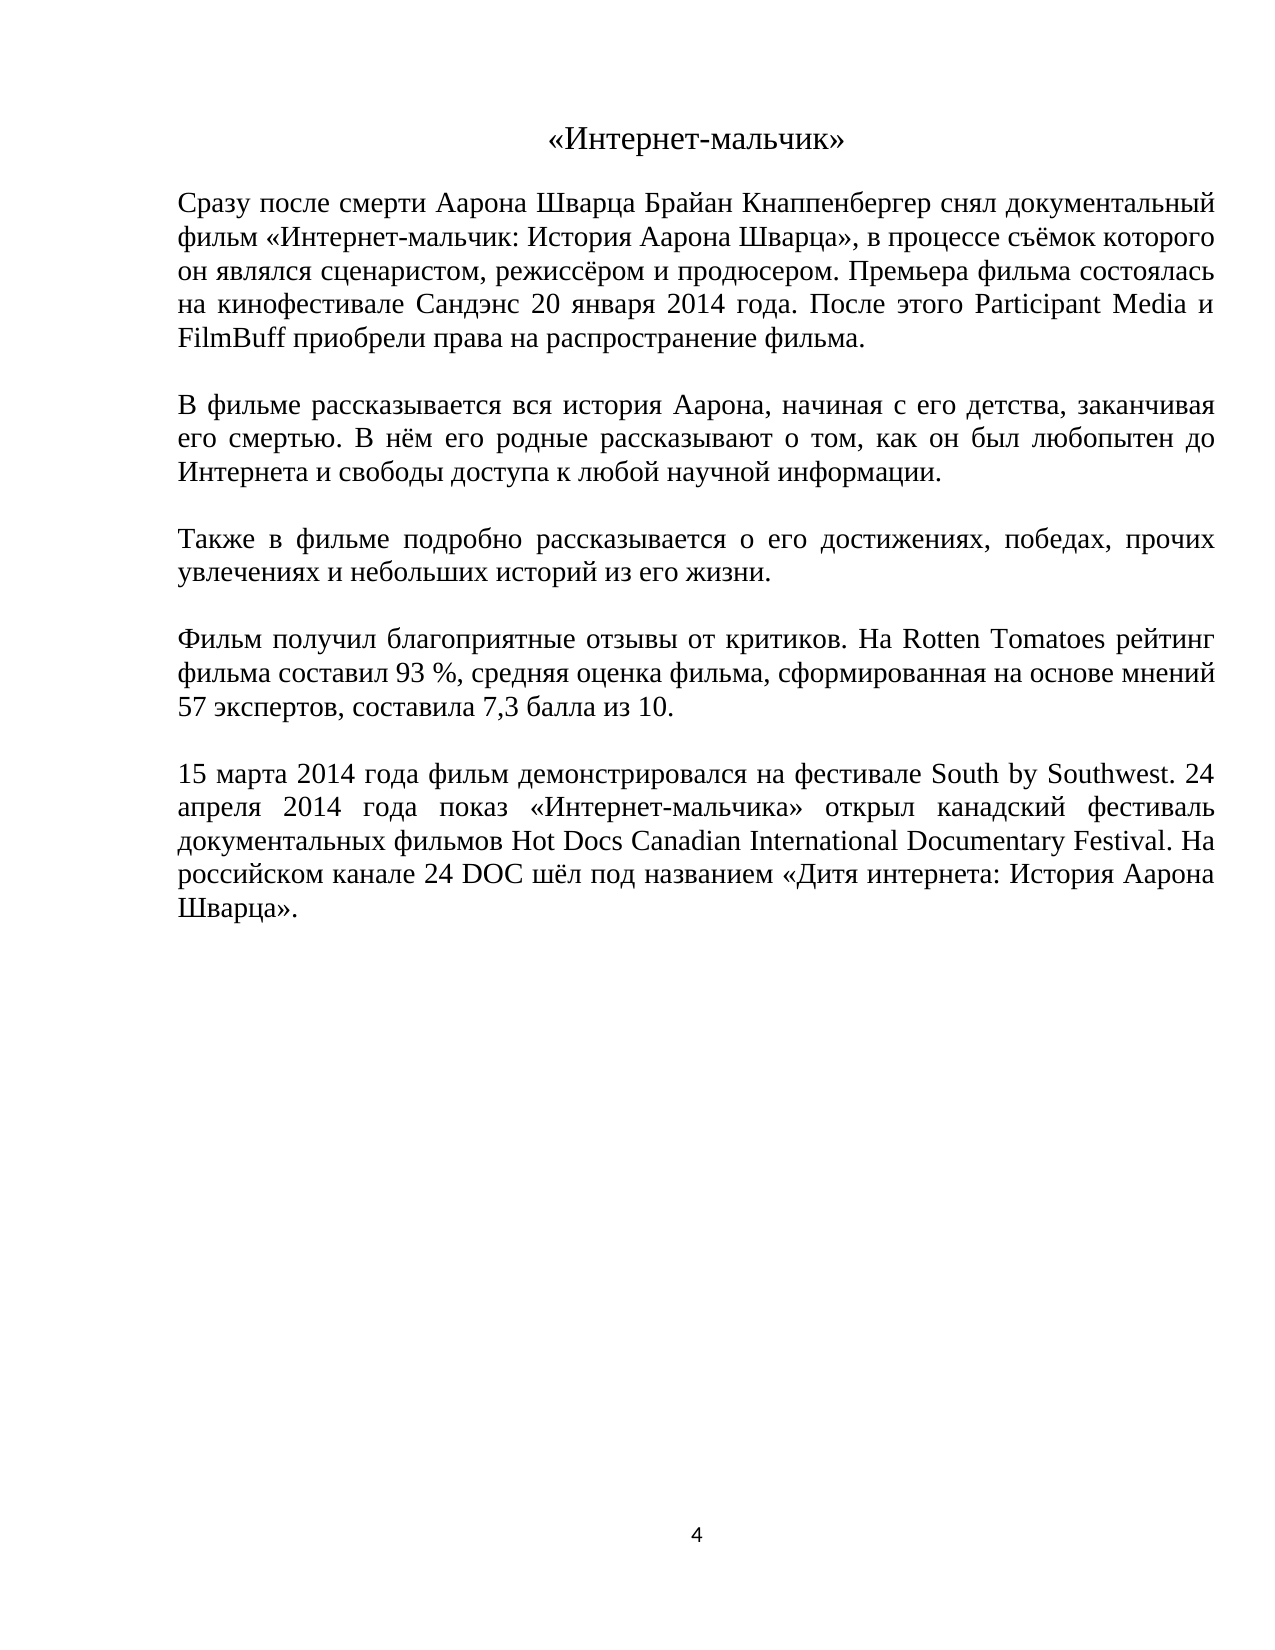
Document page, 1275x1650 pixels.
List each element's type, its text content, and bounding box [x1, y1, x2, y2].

text 15 марта 2014 года фильм демонстрировался на фестивале South by Southwest. 24 апреля 2014 года показ «Интернет-мальчика» открыл канадский фестиваль документальных фильмов Hot Docs Canadian International Documentary Festival. На российском канале 24 DOC шёл под названием «Дитя интернета: История Аарона Шварца». [177, 756, 1216, 923]
text «Интернет-мальчик» [177, 118, 1216, 156]
text Также в фильме подробно рассказывается о его достижениях, победах, прочих увлечениях и небольших историй из его жизни. [177, 521, 1216, 588]
text Фильм получил благоприятные отзывы от критиков. На Rotten Tomatoes рейтинг фильма составил 93 %, средняя оценка фильма, сформированная на основе мнений 57 экспертов, составила 7,3 балла из 10. [177, 622, 1216, 722]
text В фильме рассказывается вся история Аарона, начиная с его детства, заканчивая его смертью. В нём его родные рассказывают о том, как он был любопытен до Интернета и свободы доступа к любой научной информации. [177, 387, 1216, 487]
text Сразу после смерти Аарона Шварца Брайан Кнаппенбергер снял документальный фильм «Интернет-мальчик: История Аарона Шварца», в процессе съёмок которого он являлся сценаристом, режиссёром и продюсером. Премьера фильма состоялась на кинофестивале Сандэнс 20 января 2014 года. После этого Participant Media и FilmBuff приобрели права на распространение фильма. [177, 186, 1216, 353]
